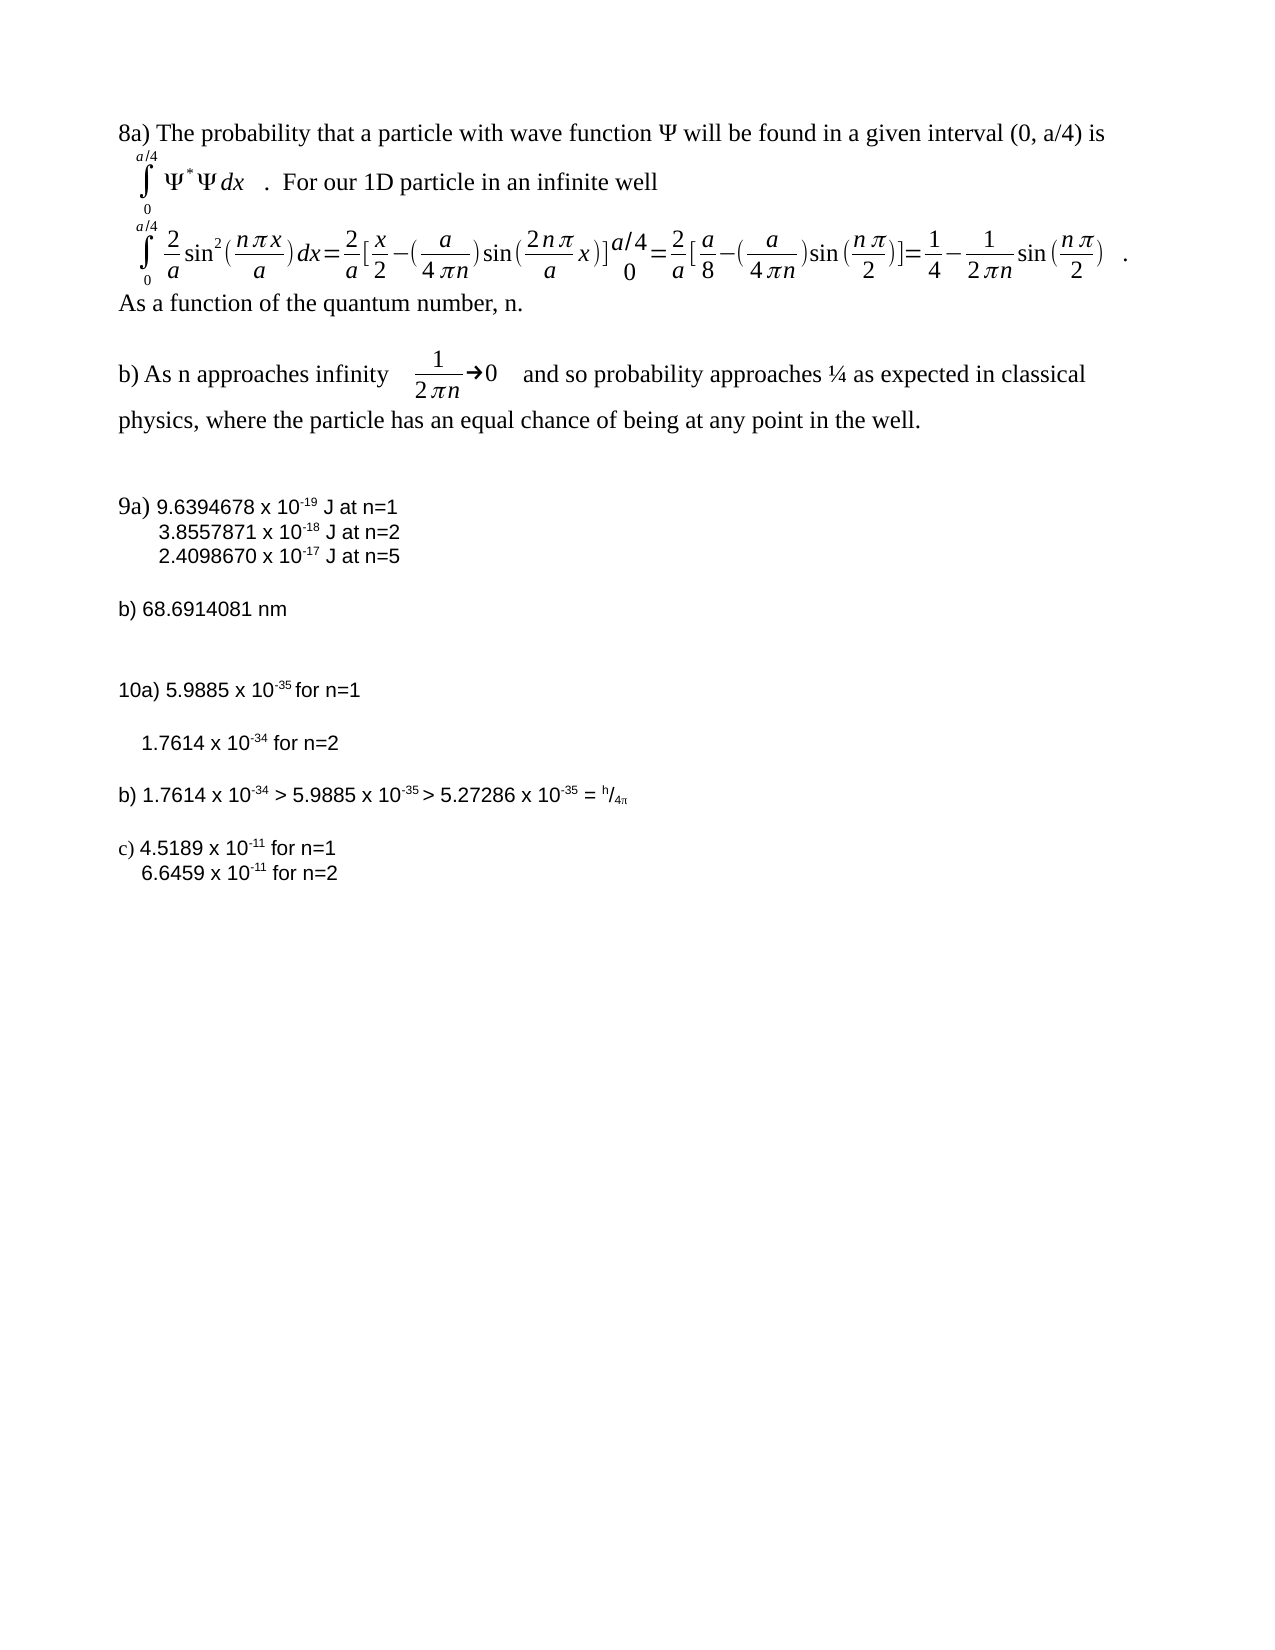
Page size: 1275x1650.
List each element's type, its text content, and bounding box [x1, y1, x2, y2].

text 10a) 5.9885 x 10-35 for n=1 [118, 678, 1157, 702]
text c) 4.5189 x 10-11 for n=1 [118, 836, 1157, 860]
text b) 1.7614 x 10-34 > 5.9885 x 10-35 > 5.27286 x 10-35 = h/4π [118, 783, 1157, 807]
text 1.7614 x 10-34 for n=2 [118, 731, 1157, 754]
text b) 68.6914081 nm [118, 596, 1157, 620]
text 9a) 9.6394678 x 10-19 J at n=1 [118, 491, 1157, 520]
text 3.8557871 x 10-18 J at n=2 [118, 520, 1157, 544]
text 6.6459 x 10-11 for n=2 [118, 860, 1157, 884]
text b) As n approaches infinity and so probability approaches ¼ as expected in classical physics, where the particle has an equal chance of being at any point in the well. [118, 346, 1157, 433]
text 2.4098670 x 10-17 J at n=5 [118, 544, 1157, 568]
text 8a) The probability that a particle with wave function Ψ will be found in a given interval (0, a/4) is . For our 1D particle in an infinite well . As a function of the quantum number, n. [118, 118, 1157, 317]
